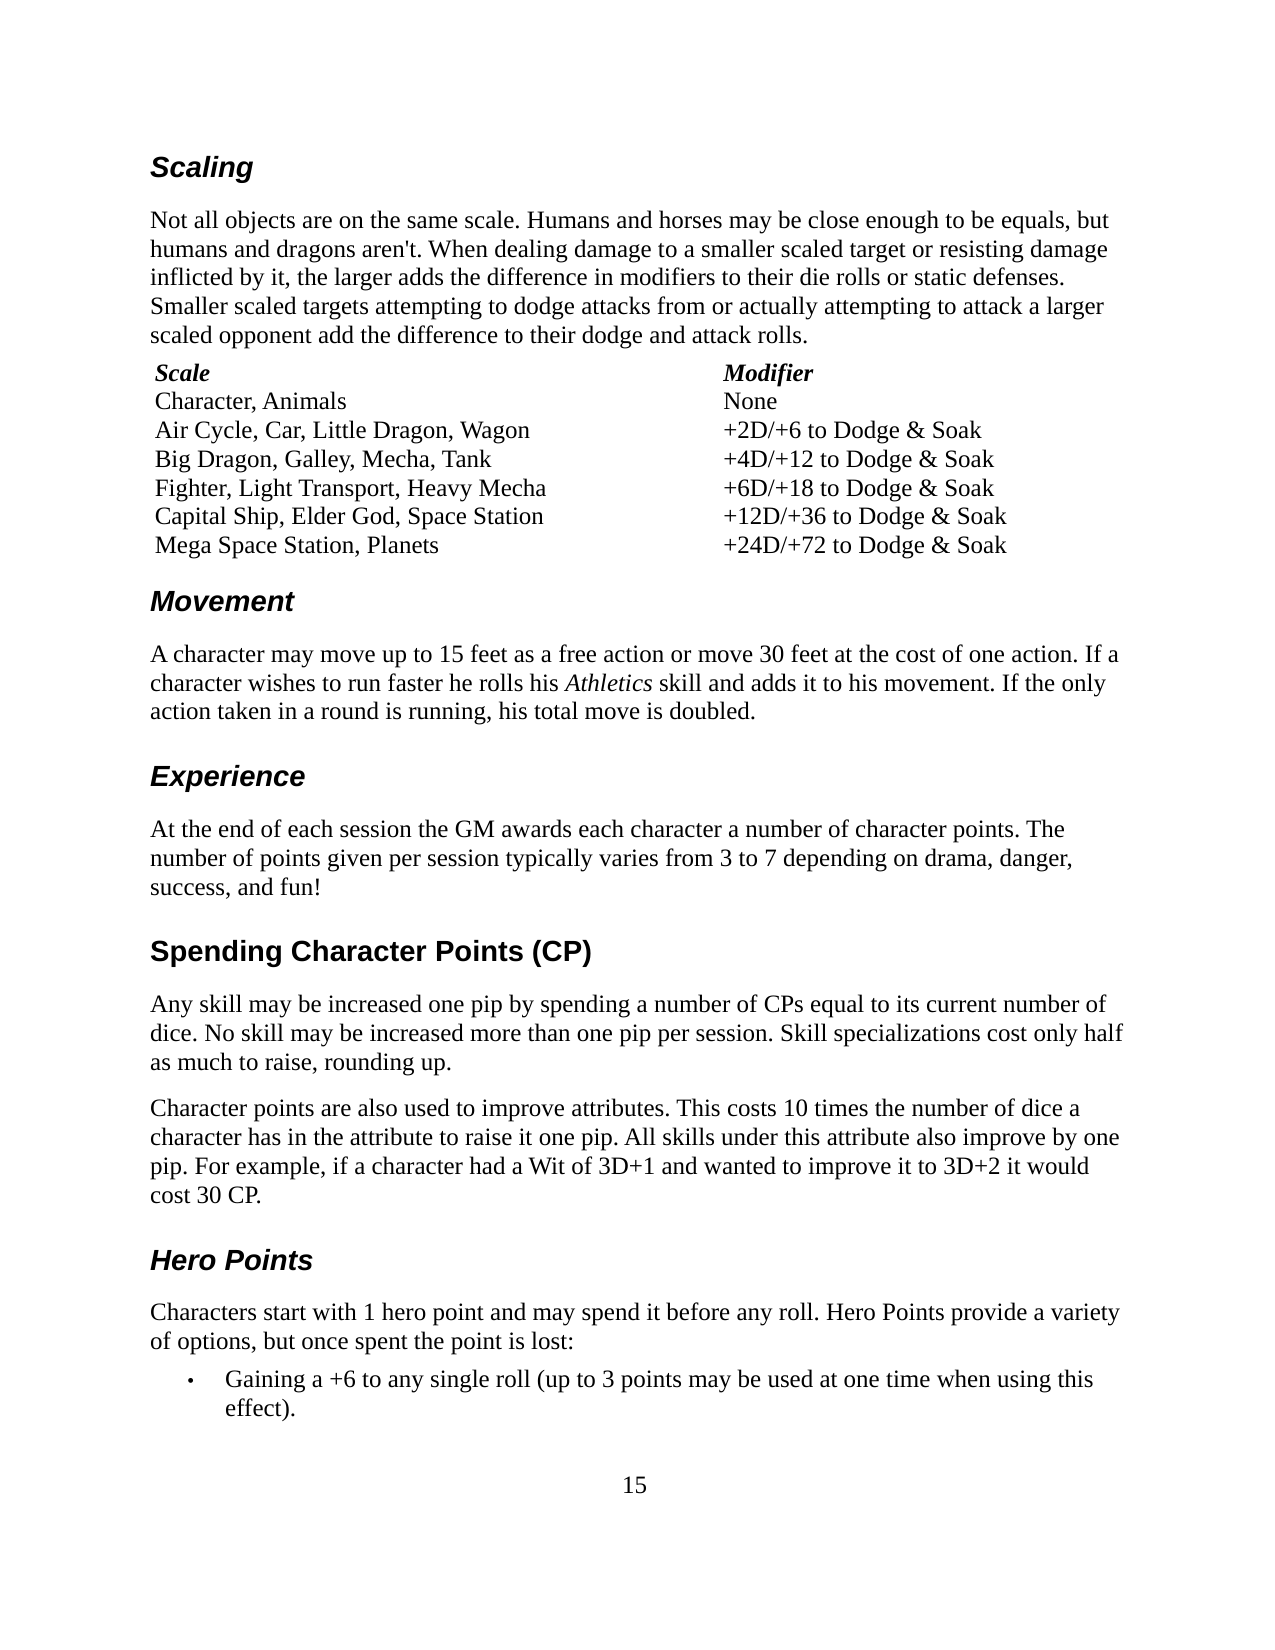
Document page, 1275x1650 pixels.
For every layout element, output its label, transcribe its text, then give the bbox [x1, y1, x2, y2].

list Gaining a +6 to any single roll (up to 3 points may be used at one time when using this effect). [187, 1364, 1125, 1421]
table_cell Big Dragon, Galley, Mecha, Tank [150, 444, 719, 473]
table_cell +4D/+12 to Dodge & Soak [719, 444, 1125, 473]
text Characters start with 1 hero point and may spend it before any roll. Hero Points provide a variety of options, but once spent the point is lost: [150, 1297, 1125, 1355]
table_cell +2D/+6 to Dodge & Soak [719, 415, 1125, 444]
subtitle Hero Points [150, 1242, 1125, 1276]
table_cell Air Cycle, Car, Little Dragon, Wagon [150, 415, 719, 444]
table_cell +6D/+18 to Dodge & Soak [719, 473, 1125, 501]
text A character may move up to 15 feet as a free action or move 30 feet at the cost of one action. If a character wishes to run faster he rolls his Athletics skill and adds it to his movement. If the only action taken in a round is running, his total move is doubled. [150, 639, 1125, 725]
subtitle Experience [150, 759, 1125, 793]
text At the end of each session the GM awards each character a number of character points. The number of points given per session typically varies from 3 to 7 depending on drama, danger, success, and fun! [150, 814, 1125, 900]
subtitle Scaling [150, 150, 1125, 183]
text Not all objects are on the same scale. Humans and horses may be close enough to be equals, but humans and dragons aren't. When dealing damage to a smaller scaled target or resisting damage inflicted by it, the larger adds the difference in modifiers to their die rolls or static defenses. Smaller scaled targets attempting to dodge attacks from or actually attempting to attack a larger scaled opponent add the difference to their dodge and attack rolls. [150, 205, 1125, 349]
table_header Modifier [719, 358, 1125, 386]
text Character points are also used to improve attributes. This costs 10 times the number of dice a character has in the attribute to raise it one pip. All skills under this attribute also improve by one pip. For example, if a character had a Wit of 3D+1 and wanted to improve it to 3D+2 it would cost 30 CP. [150, 1093, 1125, 1208]
table_cell Character, Animals [150, 386, 719, 415]
table_cell Capital Ship, Elder God, Space Station [150, 501, 719, 530]
table_cell Mega Space Station, Planets [150, 530, 719, 559]
table_cell Fighter, Light Transport, Heavy Mecha [150, 473, 719, 501]
table_cell None [719, 386, 1125, 415]
table_cell +24D/+72 to Dodge & Soak [719, 530, 1125, 559]
text Any skill may be increased one pip by spending a number of CPs equal to its current number of dice. No skill may be increased more than one pip per session. Skill specializations cost only half as much to raise, rounding up. [150, 989, 1125, 1076]
subtitle Movement [150, 584, 1125, 617]
table_header Scale [150, 358, 719, 386]
subtitle Spending Character Points (CP) [150, 934, 1125, 968]
table_cell +12D/+36 to Dodge & Soak [719, 501, 1125, 530]
